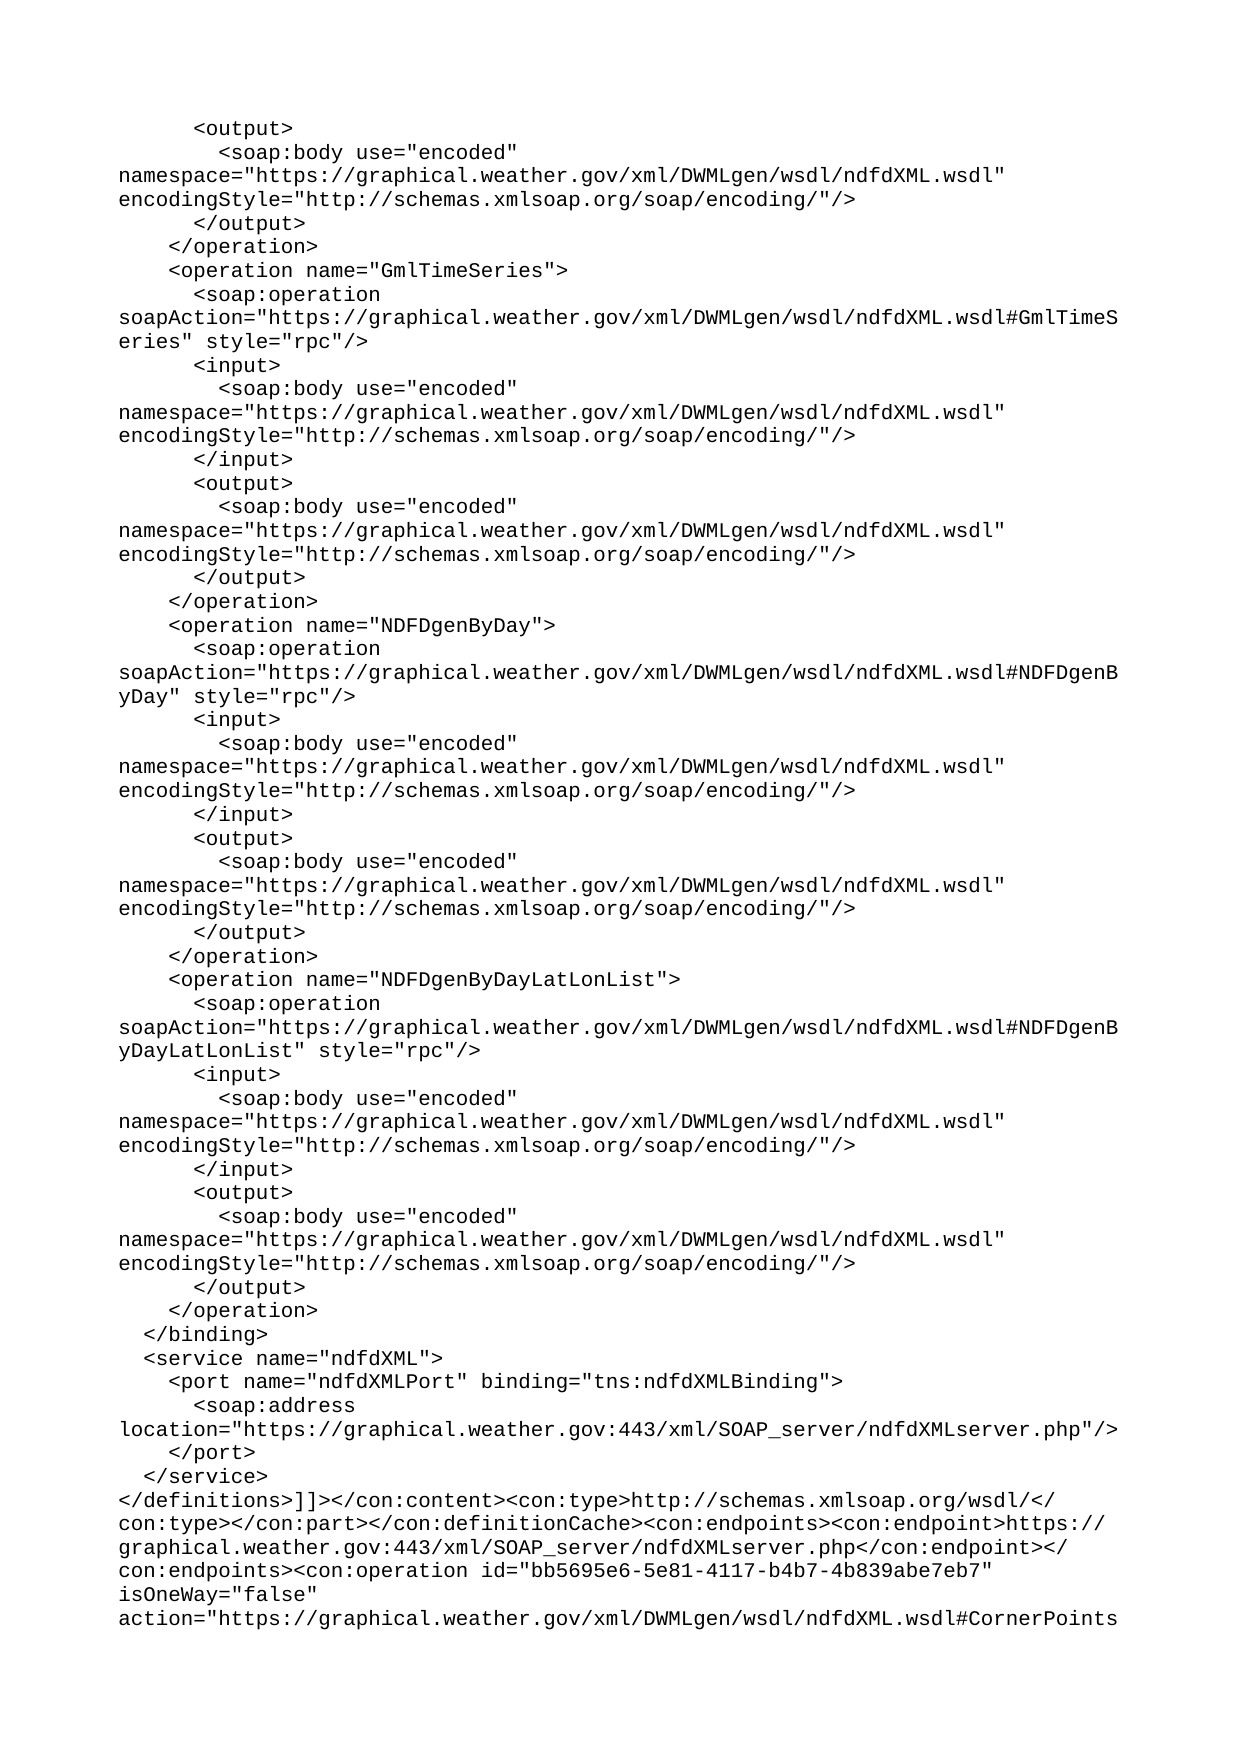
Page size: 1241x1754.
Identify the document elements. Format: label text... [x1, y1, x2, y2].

text </input> [118, 804, 1122, 827]
text <soap:address location="https://graphical.weather.gov:443/xml/SOAP_server/ndfdXMLserver.php"/> [118, 1395, 1122, 1442]
text <operation name="GmlTimeSeries"> [118, 260, 1122, 284]
text <soap:body use="encoded" namespace="https://graphical.weather.gov/xml/DWMLgen/wsdl/ndfdXML.wsdl" encodingStyle="http://schemas.xmlsoap.org/soap/encoding/"/> [118, 378, 1122, 449]
text <output> [118, 827, 1122, 851]
text </port> [118, 1442, 1122, 1466]
text </output> [118, 1277, 1122, 1300]
text </output> [118, 567, 1122, 591]
text <output> [118, 473, 1122, 496]
text </operation> [118, 946, 1122, 969]
text </service> [118, 1466, 1122, 1489]
text <soap:body use="encoded" namespace="https://graphical.weather.gov/xml/DWMLgen/wsdl/ndfdXML.wsdl" encodingStyle="http://schemas.xmlsoap.org/soap/encoding/"/> [118, 851, 1122, 922]
text </operation> [118, 591, 1122, 615]
text <soap:body use="encoded" namespace="https://graphical.weather.gov/xml/DWMLgen/wsdl/ndfdXML.wsdl" encodingStyle="http://schemas.xmlsoap.org/soap/encoding/"/> [118, 496, 1122, 567]
text <soap:body use="encoded" namespace="https://graphical.weather.gov/xml/DWMLgen/wsdl/ndfdXML.wsdl" encodingStyle="http://schemas.xmlsoap.org/soap/encoding/"/> [118, 1206, 1122, 1277]
text <soap:body use="encoded" namespace="https://graphical.weather.gov/xml/DWMLgen/wsdl/ndfdXML.wsdl" encodingStyle="http://schemas.xmlsoap.org/soap/encoding/"/> [118, 1088, 1122, 1158]
text </operation> [118, 236, 1122, 260]
text <soap:operation soapAction="https://graphical.weather.gov/xml/DWMLgen/wsdl/ndfdXML.wsdl#NDFDgenByDayLatLonList" style="rpc"/> [118, 993, 1122, 1064]
text <input> [118, 1064, 1122, 1088]
text <output> [118, 1182, 1122, 1206]
text <port name="ndfdXMLPort" binding="tns:ndfdXMLBinding"> [118, 1371, 1122, 1395]
text </binding> [118, 1324, 1122, 1348]
text </input> [118, 1158, 1122, 1182]
text <input> [118, 709, 1122, 733]
text </output> [118, 213, 1122, 236]
text <soap:body use="encoded" namespace="https://graphical.weather.gov/xml/DWMLgen/wsdl/ndfdXML.wsdl" encodingStyle="http://schemas.xmlsoap.org/soap/encoding/"/> [118, 142, 1122, 213]
text <output> [118, 118, 1122, 142]
text <operation name="NDFDgenByDay"> [118, 615, 1122, 638]
text </input> [118, 449, 1122, 473]
text </operation> [118, 1300, 1122, 1324]
text </output> [118, 922, 1122, 946]
text <soap:operation soapAction="https://graphical.weather.gov/xml/DWMLgen/wsdl/ndfdXML.wsdl#NDFDgenByDay" style="rpc"/> [118, 638, 1122, 709]
text <service name="ndfdXML"> [118, 1348, 1122, 1371]
text <soap:operation soapAction="https://graphical.weather.gov/xml/DWMLgen/wsdl/ndfdXML.wsdl#GmlTimeSeries" style="rpc"/> [118, 284, 1122, 354]
text </definitions>]]></con:content><con:type>http://schemas.xmlsoap.org/wsdl/</con:type></con:part></con:definitionCache><con:endpoints><con:endpoint>https://graphical.weather.gov:443/xml/SOAP_server/ndfdXMLserver.php</con:endpoint></con:endpoints><con:operation id="bb5695e6-5e81-4117-b4b7-4b839abe7eb7" isOneWay="false" action="https://graphical.weather.gov/xml/DWMLgen/wsdl/ndfdXML.wsdl#CornerPoints [118, 1489, 1122, 1631]
text <input> [118, 354, 1122, 378]
text <operation name="NDFDgenByDayLatLonList"> [118, 969, 1122, 993]
text <soap:body use="encoded" namespace="https://graphical.weather.gov/xml/DWMLgen/wsdl/ndfdXML.wsdl" encodingStyle="http://schemas.xmlsoap.org/soap/encoding/"/> [118, 733, 1122, 804]
